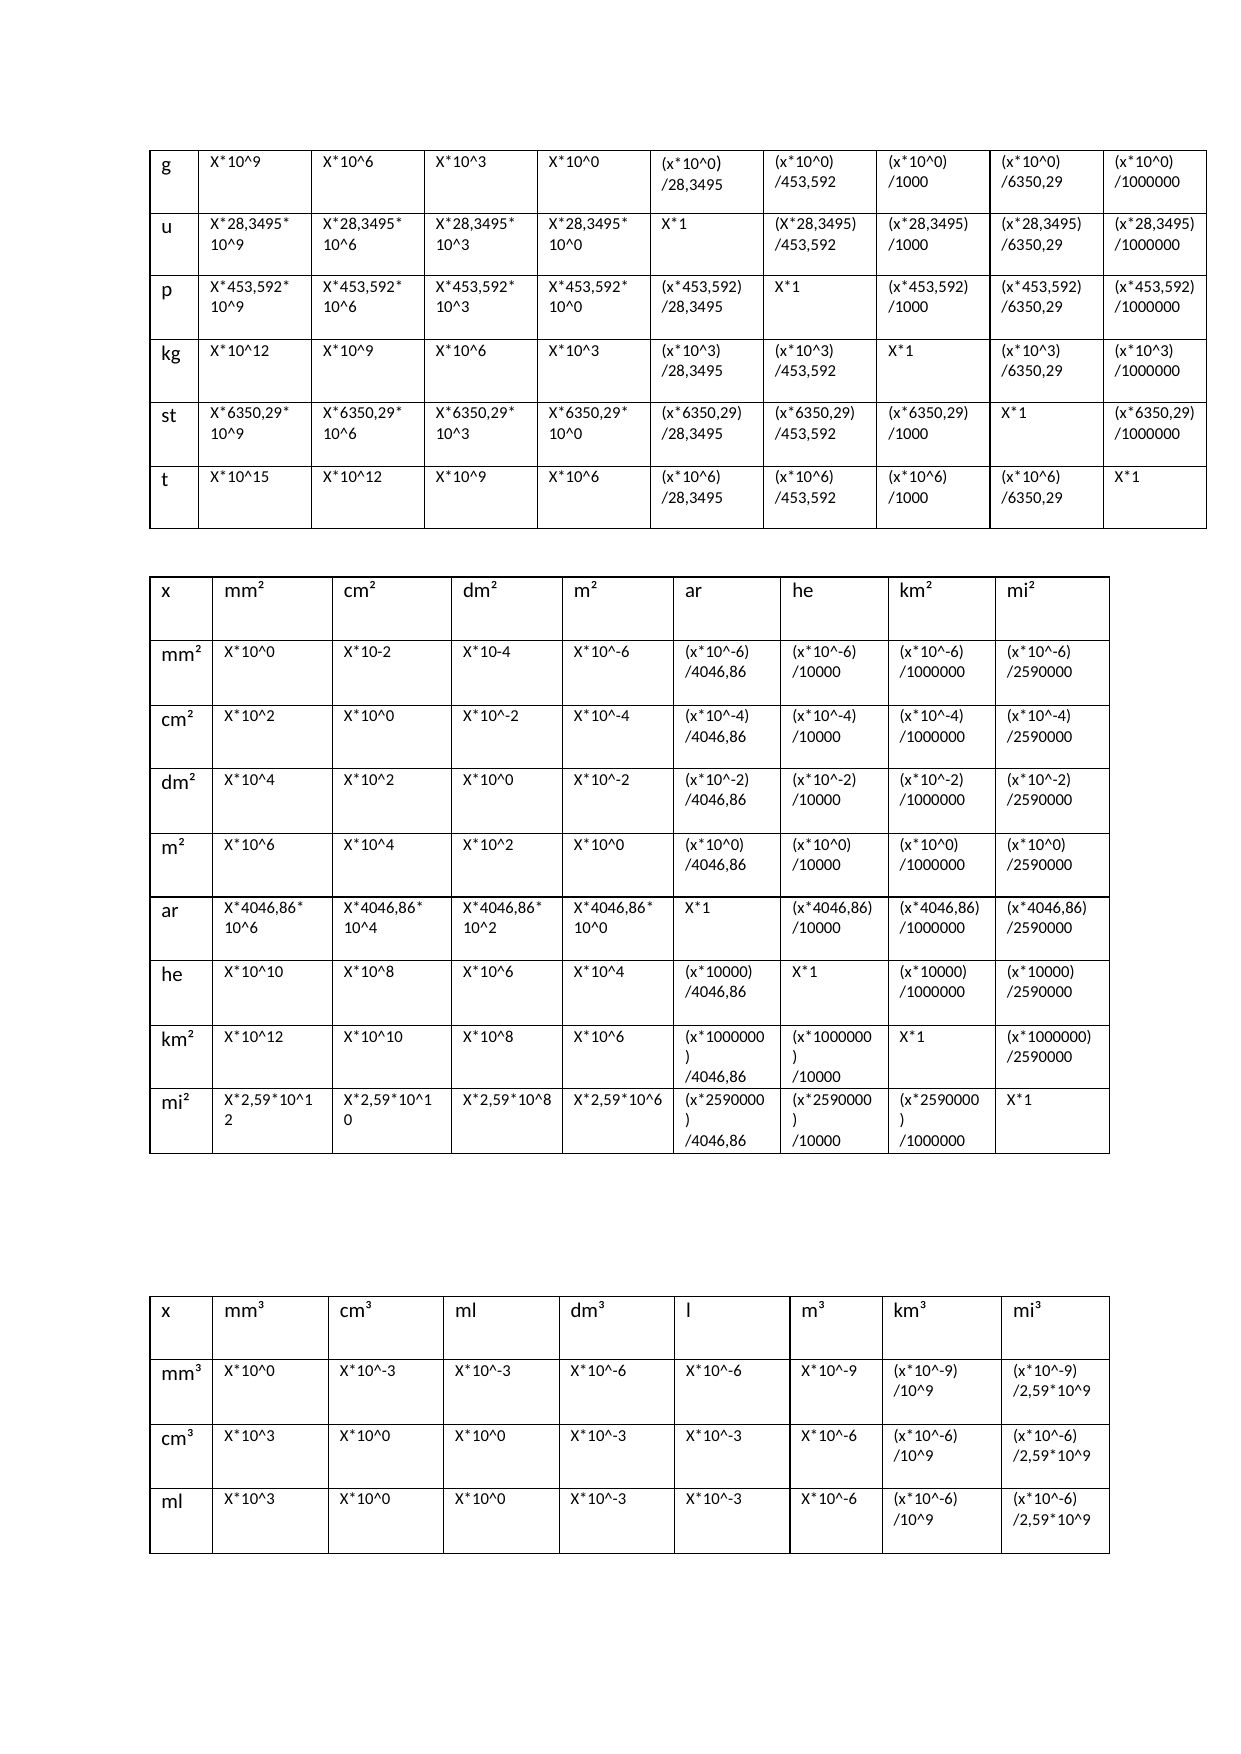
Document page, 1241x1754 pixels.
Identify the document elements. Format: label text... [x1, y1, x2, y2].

table_cell X*10^0 [538, 151, 650, 212]
table_cell (x*10^-2) /4046,86 [674, 769, 780, 833]
table_cell (x*6350,29) /28,3495 [651, 403, 763, 466]
table_cell X*10^3 [538, 340, 650, 402]
table_cell (x*10000) /1000000 [889, 961, 995, 1025]
table_cell X*2,59*10^6 [563, 1089, 673, 1153]
table_cell (x*10^-4) /2590000 [996, 706, 1109, 768]
table_cell (x*10^-6) /2590000 [996, 641, 1109, 705]
table_cell m² [151, 834, 212, 896]
table_cell (x*10^6) /453,592 [764, 467, 876, 528]
table_cell X*10^-6 [675, 1360, 789, 1424]
table_cell (x*10^6) /1000 [877, 467, 989, 528]
table_cell X*10^2 [213, 706, 332, 768]
table_cell (x*10^6) /28,3495 [651, 467, 763, 528]
table_cell (x*453,592) /28,3495 [651, 276, 763, 339]
table_cell X*10^-3 [560, 1489, 674, 1552]
table_cell (x*4046,86) /2590000 [996, 898, 1109, 960]
table_cell X*10^0 [329, 1489, 443, 1552]
table_cell (x*10^-2) /1000000 [889, 769, 995, 833]
table_cell (x*453,592) /1000 [877, 276, 989, 339]
table_cell X*10^8 [333, 961, 451, 1025]
table_cell (x*10000) /2590000 [996, 961, 1109, 1025]
table_cell X*10^-9 [791, 1360, 882, 1424]
table_cell (X*28,3495) /453,592 [764, 214, 876, 275]
table_cell (x*2590000) /10000 [781, 1089, 888, 1153]
table_cell p [151, 276, 198, 339]
table_cell X*10^8 [452, 1026, 562, 1088]
table_cell cm³ [151, 1425, 212, 1487]
table_cell mm³ [151, 1360, 212, 1424]
table_header ml [444, 1297, 559, 1359]
table_header l [675, 1297, 789, 1359]
table_cell X*10^-3 [329, 1360, 443, 1424]
table_cell (x*10^-9) /10^9 [883, 1360, 1001, 1424]
table_cell X*10^9 [199, 151, 311, 212]
table_cell X*6350,29* 10^9 [199, 403, 311, 466]
table_cell X*10^6 [538, 467, 650, 528]
table_cell X*10^9 [425, 467, 537, 528]
table_cell X*4046,86* 10^2 [452, 898, 562, 960]
table_cell X*453,592* 10^3 [425, 276, 537, 339]
table_cell X*10^0 [444, 1425, 559, 1487]
table_cell dm² [151, 769, 212, 833]
table_header cm² [333, 578, 451, 640]
table_cell X*10^4 [213, 769, 332, 833]
table_cell (x*1000000) /10000 [781, 1026, 888, 1088]
table_cell (x*10^6) /6350,29 [991, 467, 1103, 528]
table_header mi³ [1002, 1297, 1109, 1359]
table_cell kg [151, 340, 198, 402]
table_cell X*10^4 [563, 961, 673, 1025]
table_header x [151, 1297, 212, 1359]
table_cell X*1 [1104, 467, 1206, 528]
table_cell X*10^-4 [563, 706, 673, 768]
table_cell mm² [151, 641, 212, 705]
table_cell X*2,59*10^8 [452, 1089, 562, 1153]
table_cell X*10^6 [452, 961, 562, 1025]
table_cell X*10-4 [452, 641, 562, 705]
table_header cm³ [329, 1297, 443, 1359]
table_header x [151, 578, 212, 640]
table_cell (x*10^0) /2590000 [996, 834, 1109, 896]
table_cell (x*10^0) /1000 [877, 151, 989, 212]
table_cell (x*10^-6) /4046,86 [674, 641, 780, 705]
table_cell (x*10^0) /28,3495 [651, 151, 763, 212]
table_cell (x*10^0) /1000000 [889, 834, 995, 896]
table_cell (x*10^-6) /2,59*10^9 [1002, 1489, 1109, 1552]
table_cell X*10^12 [312, 467, 424, 528]
table_cell ml [151, 1489, 212, 1552]
table_cell X*28,3495* 10^6 [312, 214, 424, 275]
table_cell X*10^2 [452, 834, 562, 896]
table_cell (x*10^-6) /10000 [781, 641, 888, 705]
table_cell X*1 [674, 898, 780, 960]
table_cell (x*453,592) /6350,29 [991, 276, 1103, 339]
table_cell X*10^4 [333, 834, 451, 896]
table_cell X*1 [877, 340, 989, 402]
table_cell X*10^2 [333, 769, 451, 833]
table_cell (x*10^3) /6350,29 [991, 340, 1103, 402]
table_cell (x*10^-6) /2,59*10^9 [1002, 1425, 1109, 1487]
table_cell X*28,3495* 10^0 [538, 214, 650, 275]
table_cell X*6350,29* 10^6 [312, 403, 424, 466]
table_header m³ [791, 1297, 882, 1359]
table_cell X*10^0 [329, 1425, 443, 1487]
table_cell X*10^3 [213, 1489, 328, 1552]
table_cell (x*6350,29) /453,592 [764, 403, 876, 466]
table_cell X*4046,86* 10^4 [333, 898, 451, 960]
table_cell cm² [151, 706, 212, 768]
table_cell (x*10^-4) /1000000 [889, 706, 995, 768]
table_cell (x*10^3) /1000000 [1104, 340, 1206, 402]
table_cell X*10^0 [213, 641, 332, 705]
table_header dm³ [560, 1297, 674, 1359]
table_cell X*453,592* 10^9 [199, 276, 311, 339]
table_cell km² [151, 1026, 212, 1088]
table_cell (x*10^-4) /10000 [781, 706, 888, 768]
table_cell X*10-2 [333, 641, 451, 705]
table_cell he [151, 961, 212, 1025]
table_cell X*4046,86* 10^0 [563, 898, 673, 960]
table_cell g [151, 151, 198, 212]
table_header dm² [452, 578, 562, 640]
table_cell (x*28,3495) /1000 [877, 214, 989, 275]
table_header mm² [213, 578, 332, 640]
table_cell (x*4046,86) /10000 [781, 898, 888, 960]
table_cell (x*1000000) /2590000 [996, 1026, 1109, 1088]
table_cell (x*10^0) /1000000 [1104, 151, 1206, 212]
table_cell (x*10^0) /6350,29 [991, 151, 1103, 212]
table_cell X*1 [781, 961, 888, 1025]
table_cell X*10^15 [199, 467, 311, 528]
table_cell (x*10^-9) /2,59*10^9 [1002, 1360, 1109, 1424]
table_cell (x*28,3495) /6350,29 [991, 214, 1103, 275]
table_cell X*10^-3 [444, 1360, 559, 1424]
table_cell X*10^-3 [675, 1425, 789, 1487]
table_cell X*453,592* 10^6 [312, 276, 424, 339]
table_cell X*10^0 [333, 706, 451, 768]
table_cell (x*453,592) /1000000 [1104, 276, 1206, 339]
table_header mi² [996, 578, 1109, 640]
table_cell X*2,59*10^10 [333, 1089, 451, 1153]
table_cell X*10^-6 [563, 641, 673, 705]
table_cell X*10^3 [425, 151, 537, 212]
table_cell X*10^0 [563, 834, 673, 896]
table_cell X*10^0 [213, 1360, 328, 1424]
table_cell (x*10^-4) /4046,86 [674, 706, 780, 768]
table_cell X*10^10 [333, 1026, 451, 1088]
table_cell X*453,592* 10^0 [538, 276, 650, 339]
table_cell X*10^6 [312, 151, 424, 212]
table_cell X*1 [651, 214, 763, 275]
table_cell X*10^-3 [560, 1425, 674, 1487]
table_cell (x*6350,29) /1000 [877, 403, 989, 466]
table_cell st [151, 403, 198, 466]
table_cell X*10^10 [213, 961, 332, 1025]
table_header km² [889, 578, 995, 640]
table_header he [781, 578, 888, 640]
table_cell X*6350,29* 10^0 [538, 403, 650, 466]
table_cell (x*10^3) /453,592 [764, 340, 876, 402]
table_cell X*28,3495* 10^3 [425, 214, 537, 275]
table_cell (x*10^-2) /10000 [781, 769, 888, 833]
table_cell ar [151, 898, 212, 960]
table_cell (x*10^-6) /10^9 [883, 1489, 1001, 1552]
table_cell (x*2590000) /4046,86 [674, 1089, 780, 1153]
table_cell X*10^12 [213, 1026, 332, 1088]
table_cell X*10^0 [452, 769, 562, 833]
table_cell X*10^3 [213, 1425, 328, 1487]
table_cell X*1 [889, 1026, 995, 1088]
table_cell (x*10^-6) /10^9 [883, 1425, 1001, 1487]
table_cell (x*4046,86) /1000000 [889, 898, 995, 960]
table_cell u [151, 214, 198, 275]
table_cell (x*2590000) /1000000 [889, 1089, 995, 1153]
table_cell mi² [151, 1089, 212, 1153]
table_cell (x*10^-2) /2590000 [996, 769, 1109, 833]
table_cell (x*10^0) /453,592 [764, 151, 876, 212]
table_cell (x*10^-6) /1000000 [889, 641, 995, 705]
table_header ar [674, 578, 780, 640]
table_cell X*2,59*10^12 [213, 1089, 332, 1153]
table_cell X*10^6 [213, 834, 332, 896]
table_cell (x*1000000) /4046,86 [674, 1026, 780, 1088]
table_cell X*28,3495* 10^9 [199, 214, 311, 275]
table_cell X*1 [996, 1089, 1109, 1153]
table_cell X*10^-6 [560, 1360, 674, 1424]
table_cell X*10^-6 [791, 1489, 882, 1552]
table_cell X*10^-3 [675, 1489, 789, 1552]
table_cell (x*28,3495) /1000000 [1104, 214, 1206, 275]
table_cell X*1 [991, 403, 1103, 466]
table_cell (x*10000) /4046,86 [674, 961, 780, 1025]
table_cell X*10^-2 [452, 706, 562, 768]
table_cell (x*10^3) /28,3495 [651, 340, 763, 402]
table_cell X*1 [764, 276, 876, 339]
table_cell X*10^6 [425, 340, 537, 402]
table_header mm³ [213, 1297, 328, 1359]
table_cell X*4046,86* 10^6 [213, 898, 332, 960]
table_header km³ [883, 1297, 1001, 1359]
table_cell (x*10^0) /4046,86 [674, 834, 780, 896]
table_cell (x*6350,29) /1000000 [1104, 403, 1206, 466]
table_cell X*6350,29* 10^3 [425, 403, 537, 466]
table_header m² [563, 578, 673, 640]
table_cell X*10^6 [563, 1026, 673, 1088]
table_cell X*10^-6 [791, 1425, 882, 1487]
table_cell t [151, 467, 198, 528]
table_cell X*10^-2 [563, 769, 673, 833]
table_cell (x*10^0) /10000 [781, 834, 888, 896]
table_cell X*10^12 [199, 340, 311, 402]
table_cell X*10^0 [444, 1489, 559, 1552]
table_cell X*10^9 [312, 340, 424, 402]
